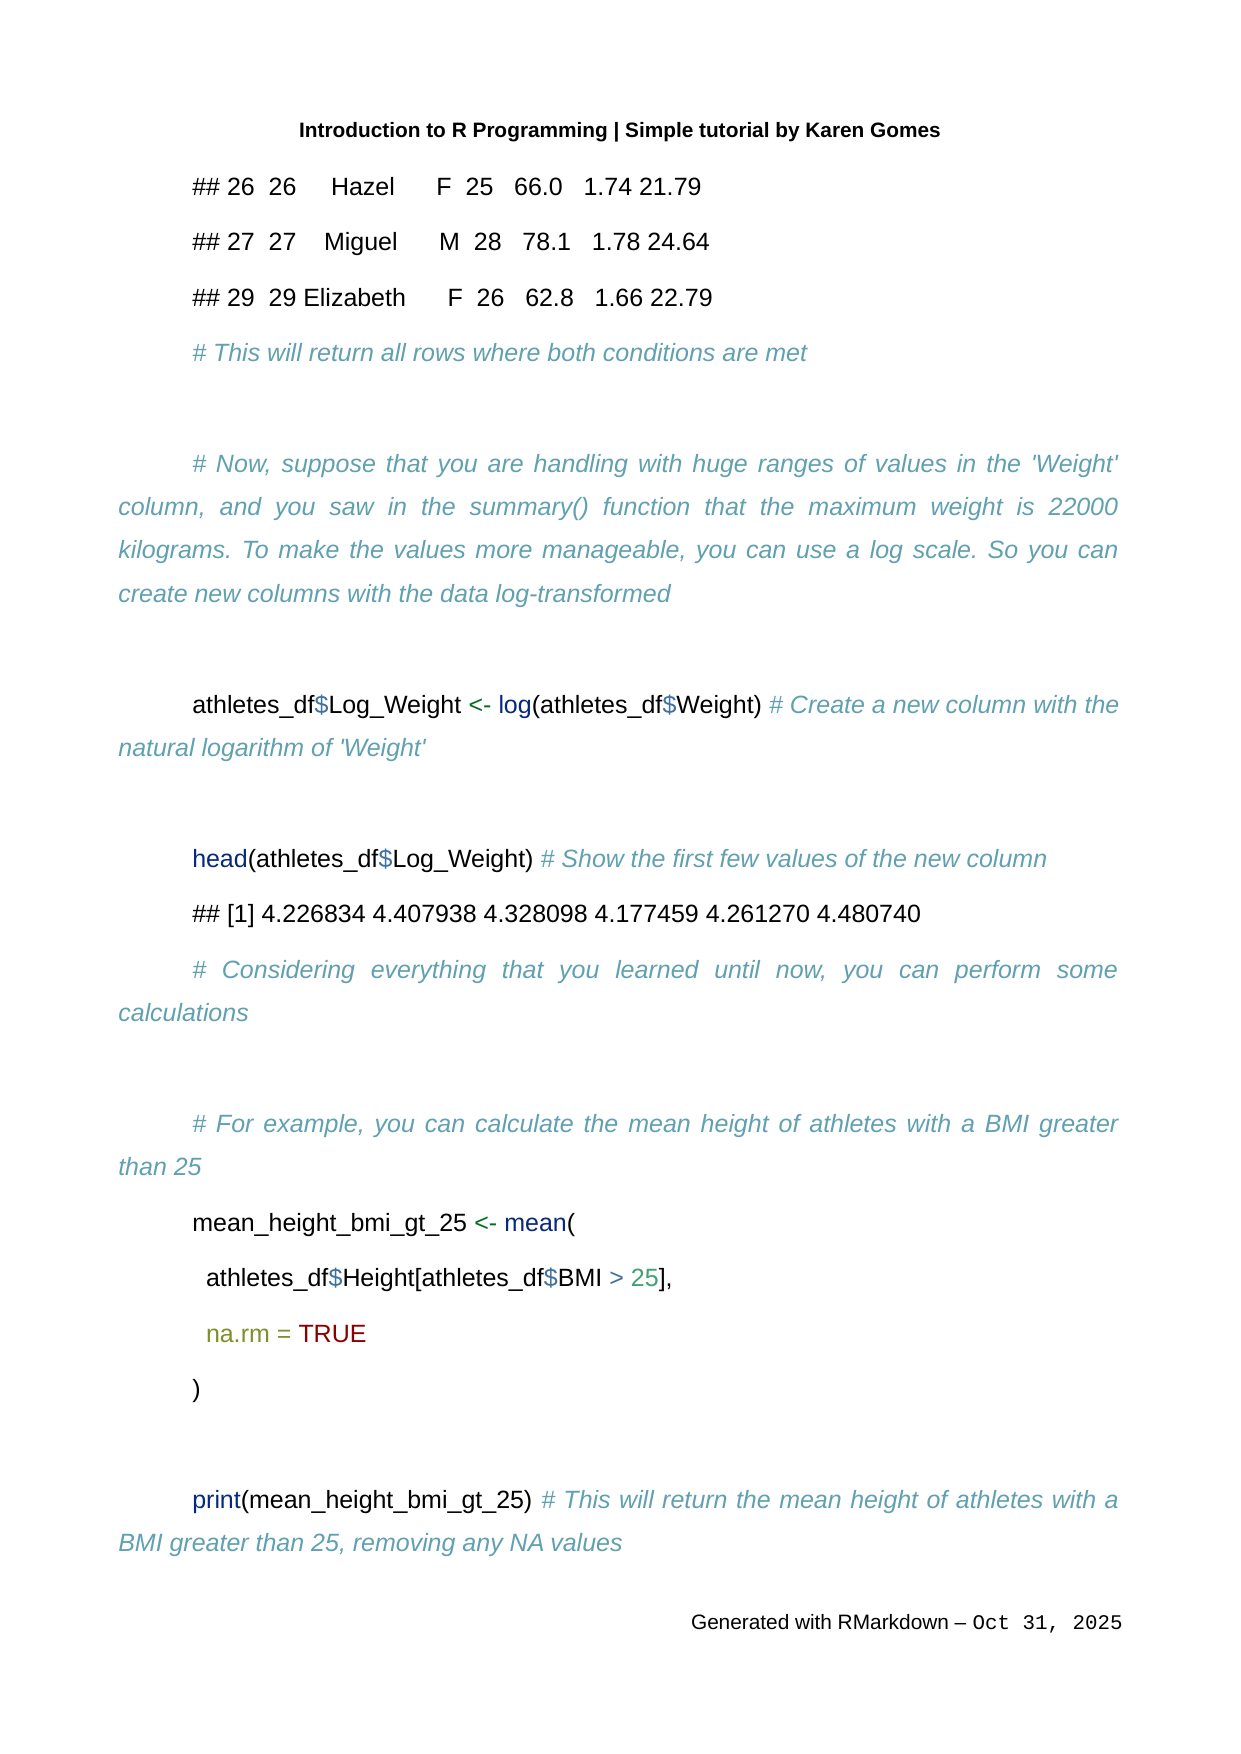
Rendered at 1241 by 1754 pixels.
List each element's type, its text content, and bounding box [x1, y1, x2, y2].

text na.rm = TRUE [118, 1319, 1122, 1347]
text mean_height_bmi_gt_25 <- mean( [118, 1208, 1122, 1236]
text # For example, you can calculate the mean height of athletes with a BMI greater than 25 [118, 1109, 1122, 1181]
text ## 27 27 Miguel M 28 78.1 1.78 24.64 [118, 227, 1122, 256]
text # Considering everything that you learned until now, you can perform some calculations [118, 955, 1122, 1027]
text head(athletes_df$Log_Weight) # Show the first few values of the new column [118, 844, 1122, 872]
text ## 29 29 Elizabeth F 26 62.8 1.66 22.79 [118, 283, 1122, 311]
text print(mean_height_bmi_gt_25) # This will return the mean height of athletes with a BMI greater than 25, removing any NA values [118, 1485, 1122, 1557]
text ) [118, 1374, 1122, 1403]
text ## 26 26 Hazel F 25 66.0 1.74 21.79 [118, 172, 1122, 200]
text # Now, suppose that you are handling with huge ranges of values in the 'Weight' column, and you saw in the summary() function that the maximum weight is 22000 kilograms. To make the values more manageable, you can use a log scale. So you can create new columns with the data log-transformed [118, 449, 1122, 607]
text # This will return all rows where both conditions are met [118, 338, 1122, 367]
text ## [1] 4.226834 4.407938 4.328098 4.177459 4.261270 4.480740 [118, 899, 1122, 928]
text athletes_df$Log_Weight <- log(athletes_df$Weight) # Create a new column with the natural logarithm of 'Weight' [118, 689, 1122, 761]
text athletes_df$Height[athletes_df$BMI > 25], [118, 1263, 1122, 1292]
